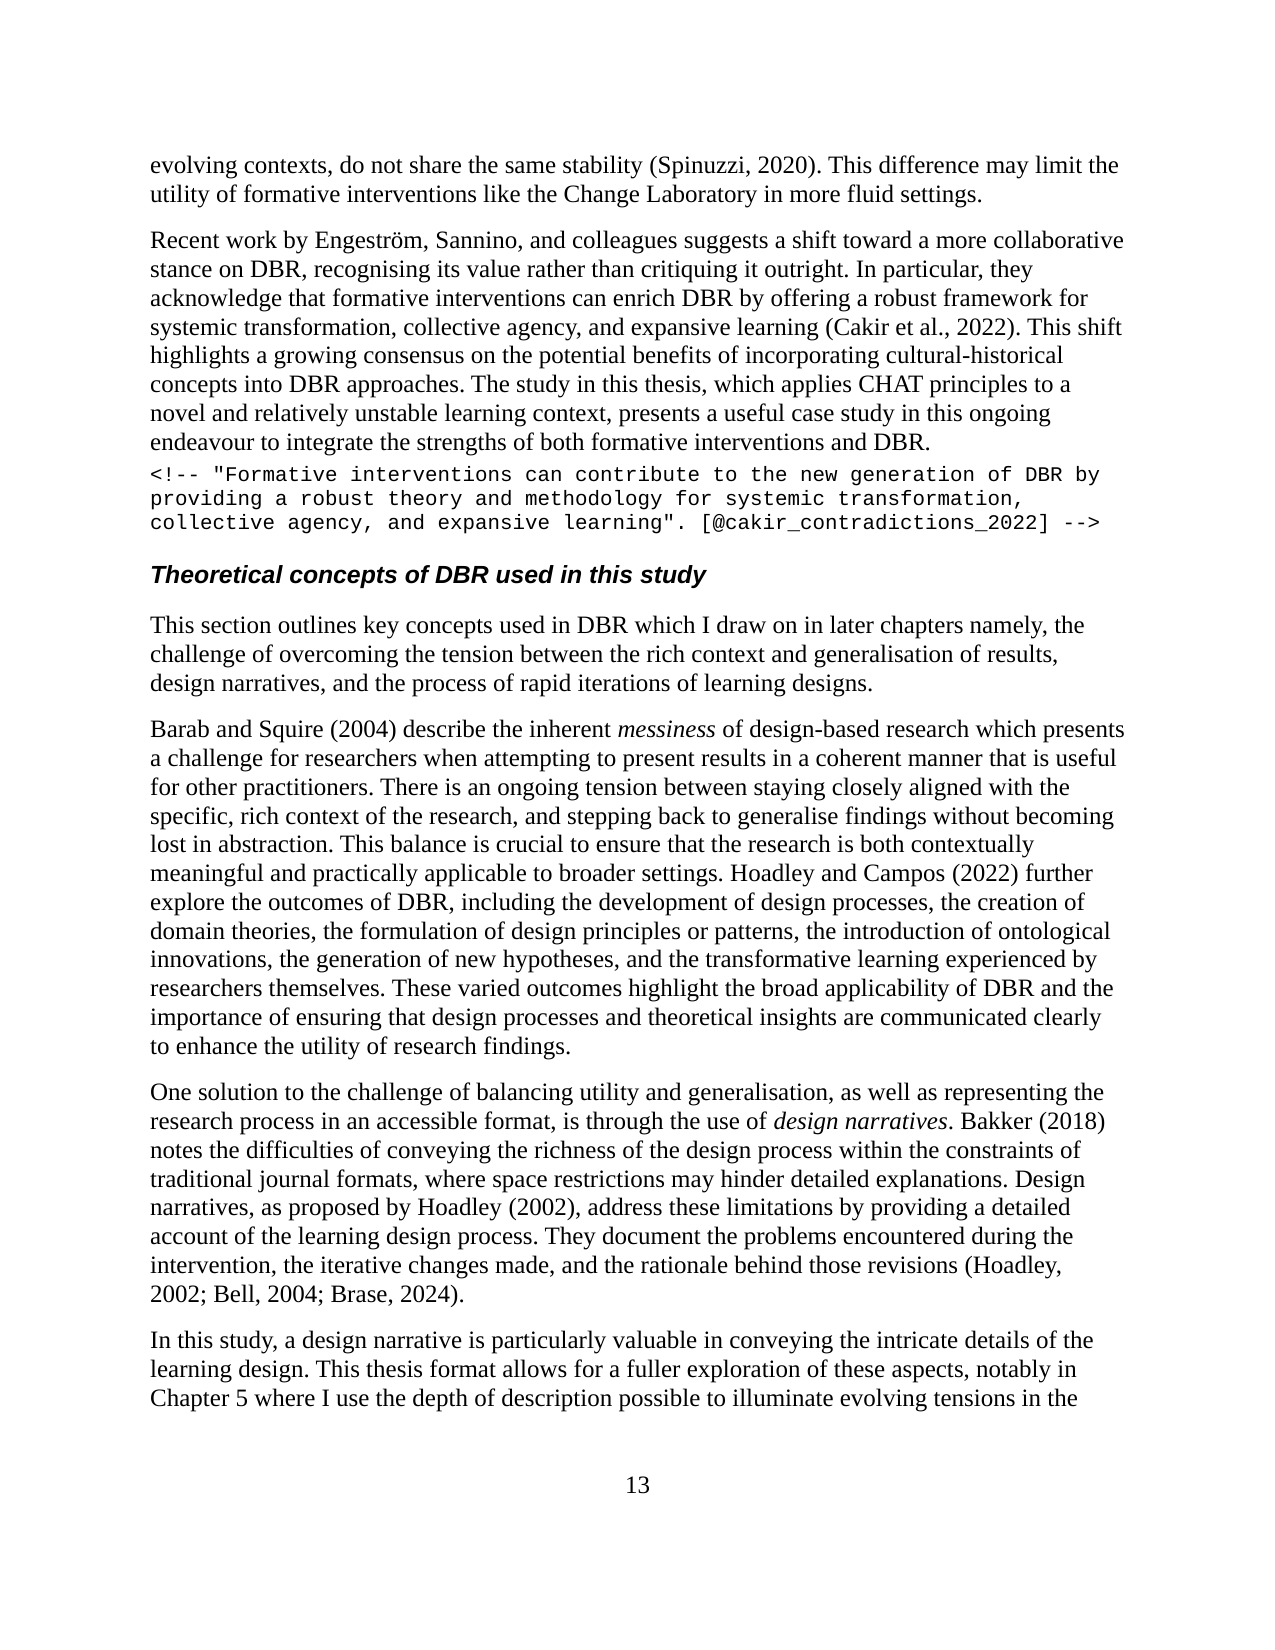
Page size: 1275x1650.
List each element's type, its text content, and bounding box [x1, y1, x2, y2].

text This section outlines key concepts used in DBR which I draw on in later chapters namely, the challenge of overcoming the tension between the rich context and generalisation of results, design narratives, and the process of rapid iterations of learning designs. [150, 610, 1125, 697]
text evolving contexts, do not share the same stability (Spinuzzi, 2020). This difference may limit the utility of formative interventions like the Change Laboratory in more fluid settings. [150, 150, 1125, 207]
subtitle Theoretical concepts of DBR used in this study [150, 560, 1125, 589]
text In this study, a design narrative is particularly valuable in conveying the intricate details of the learning design. This thesis format allows for a fuller exploration of these aspects, notably in Chapter 5 where I use the depth of description possible to illuminate evolving tensions in the [150, 1325, 1125, 1412]
text Recent work by Engeström, Sannino, and colleagues suggests a shift toward a more collaborative stance on DBR, recognising its value rather than critiquing it outright. In particular, they acknowledge that formative interventions can enrich DBR by offering a robust framework for systemic transformation, collective agency, and expansive learning (Cakir et al., 2022). This shift highlights a growing consensus on the potential benefits of incorporating cultural-historical concepts into DBR approaches. The study in this thesis, which applies CHAT principles to a novel and relatively unstable learning context, presents a useful case study in this ongoing endeavour to integrate the strengths of both formative interventions and DBR. [150, 225, 1125, 455]
text One solution to the challenge of balancing utility and generalisation, as well as representing the research process in an accessible format, is through the use of design narratives. Bakker (2018) notes the difficulties of conveying the richness of the design process within the constraints of traditional journal formats, where space restrictions may hinder detailed explanations. Design narratives, as proposed by Hoadley (2002), address these limitations by providing a detailed account of the learning design process. They document the problems encountered during the intervention, the iterative changes made, and the rationale behind those revisions (Hoadley, 2002; Bell, 2004; Brase, 2024). [150, 1077, 1125, 1307]
text Barab and Squire (2004) describe the inherent messiness of design-based research which presents a challenge for researchers when attempting to present results in a coherent manner that is useful for other practitioners. There is an ongoing tension between staying closely aligned with the specific, rich context of the research, and stepping back to generalise findings without becoming lost in abstraction. This balance is crucial to ensure that the research is both contextually meaningful and practically applicable to broader settings. Hoadley and Campos (2022) further explore the outcomes of DBR, including the development of design processes, the creation of domain theories, the formulation of design principles or patterns, the introduction of ontological innovations, the generation of new hypotheses, and the transformative learning experienced by researchers themselves. These varied outcomes highlight the broad applicability of DBR and the importance of ensuring that design processes and theoretical insights are communicated clearly to enhance the utility of research findings. [150, 714, 1125, 1059]
text <!-- "Formative interventions can contribute to the new generation of DBR by providing a robust theory and methodology for systemic transformation, collective agency, and expansive learning". [@cakir_contradictions_2022] --> [150, 464, 1125, 535]
